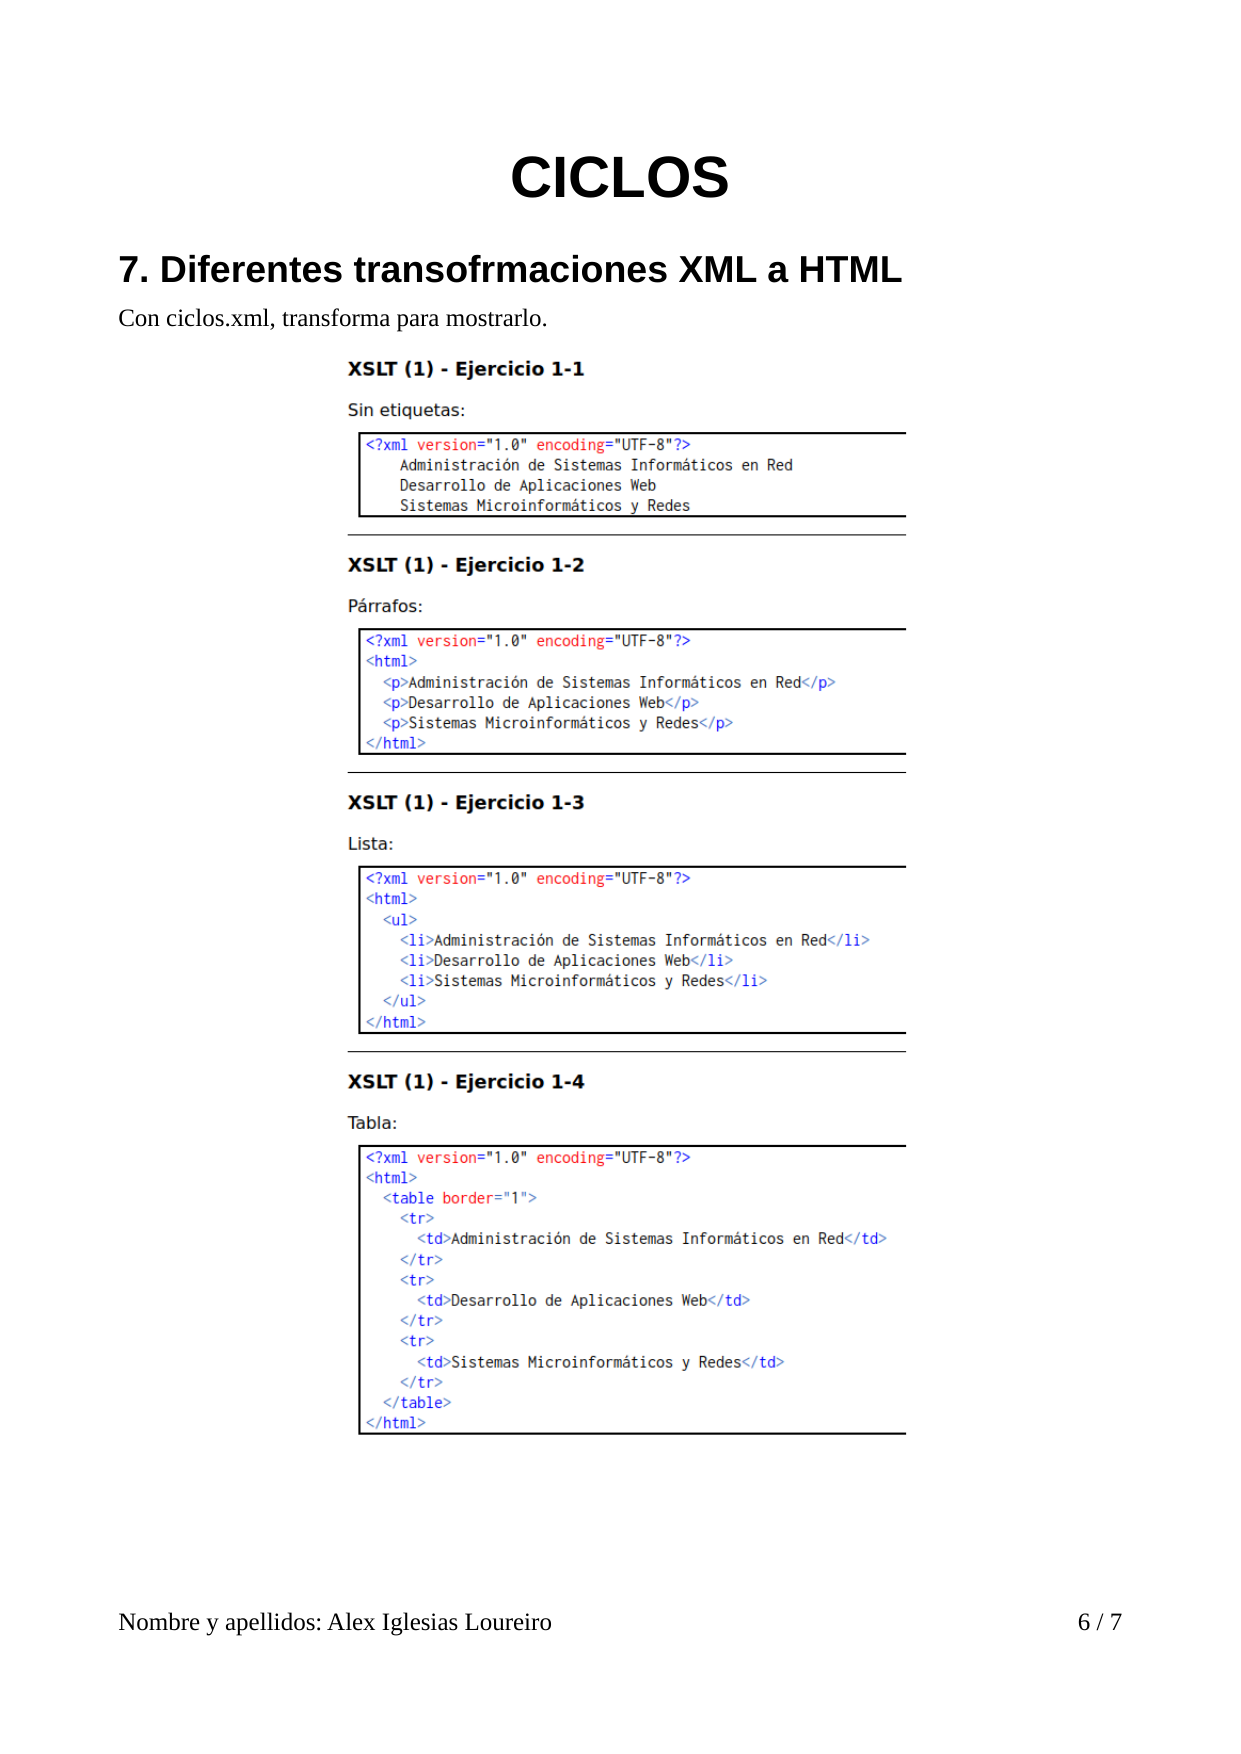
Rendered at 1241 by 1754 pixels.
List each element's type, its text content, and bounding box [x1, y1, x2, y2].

picture [336, 350, 907, 1439]
text Con ciclos.xml, transforma para mostrarlo. [118, 303, 1122, 332]
subtitle 7. Diferentes transofrmaciones XML a HTML [118, 248, 1122, 291]
title CICLOS [118, 143, 1122, 210]
